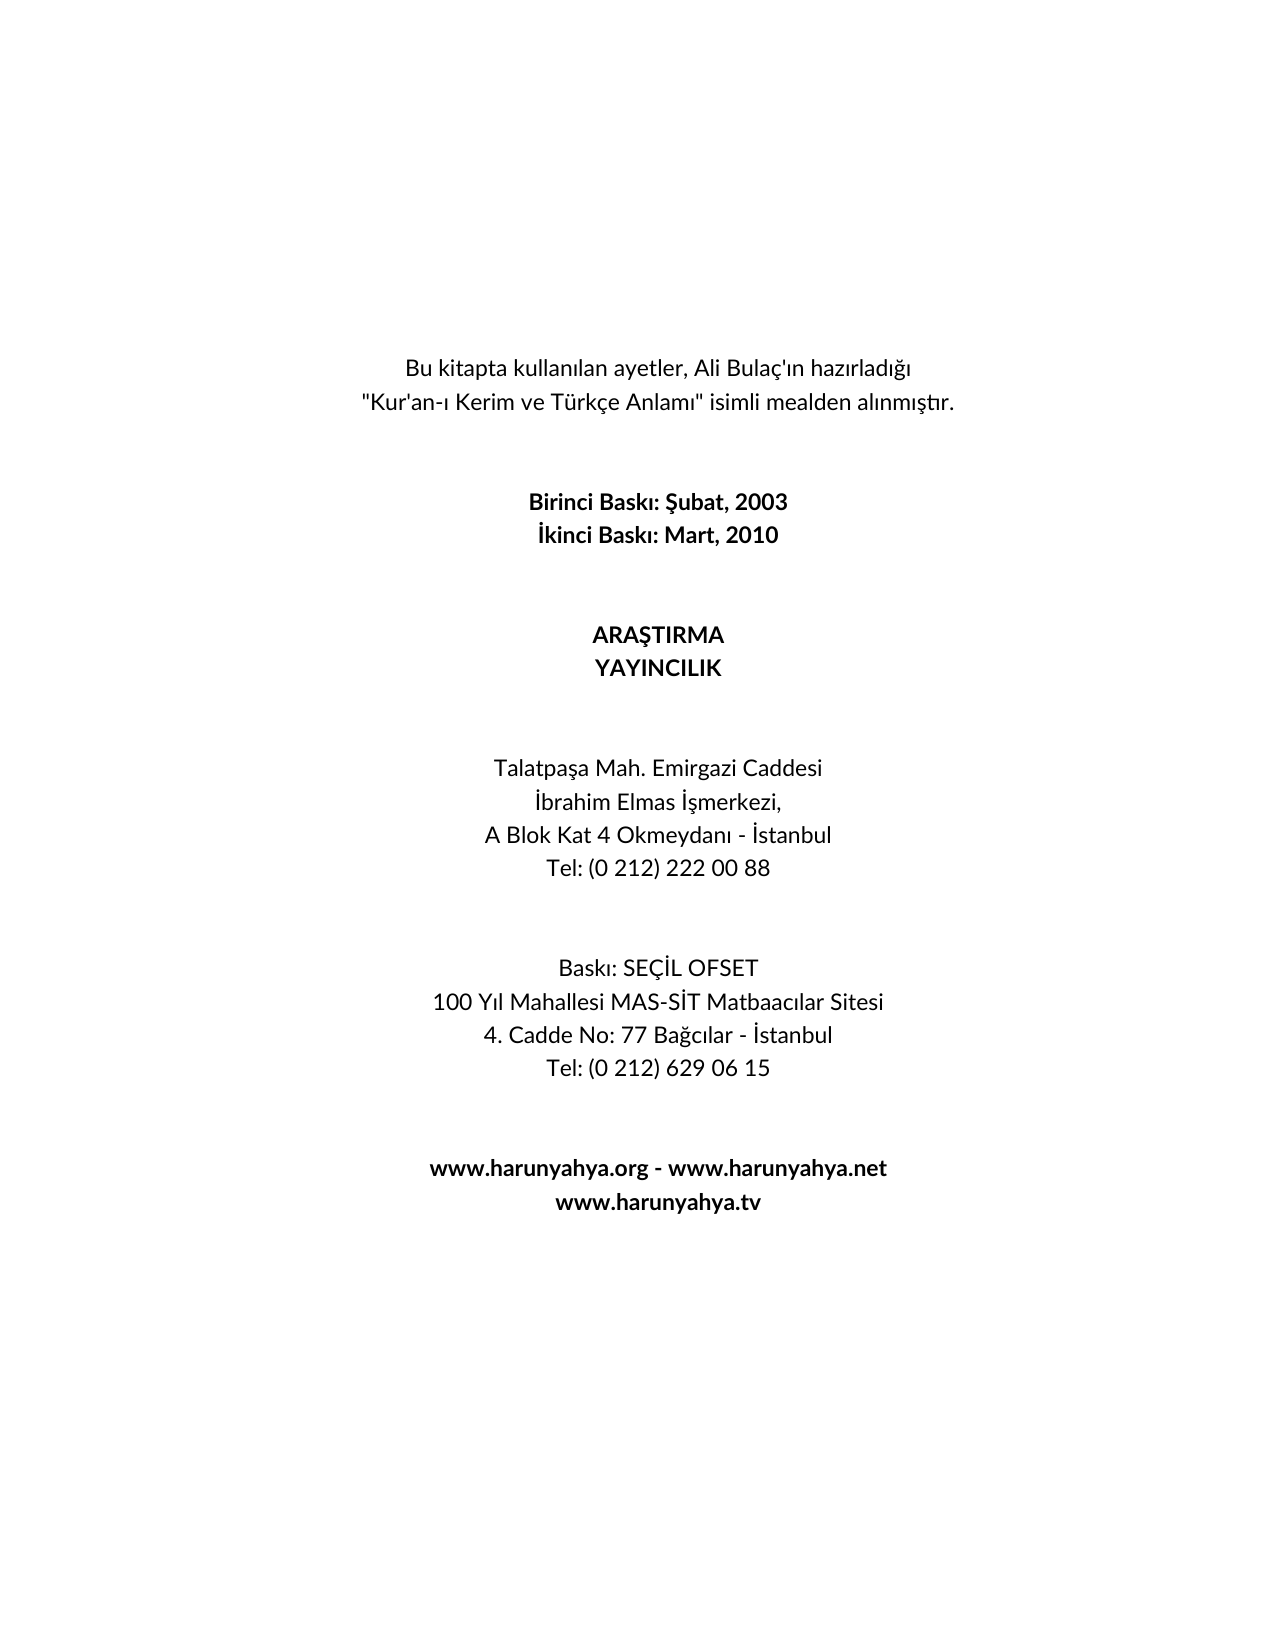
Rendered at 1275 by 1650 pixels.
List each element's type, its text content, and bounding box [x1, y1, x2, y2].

text 100 Yıl Mahallesi MAS-SİT Matbaacılar Sitesi [187, 983, 1070, 1017]
text "Kur'an-ı Kerim ve Türkçe Anlamı" isimli mealden alınmıştır. [187, 383, 1070, 417]
text ARAŞTIRMA [187, 617, 1070, 650]
text www.harunyahya.org - www.harunyahya.net [187, 1150, 1070, 1183]
text Tel: (0 212) 629 06 15 [187, 1050, 1070, 1083]
text Tel: (0 212) 222 00 88 [187, 850, 1070, 883]
text A Blok Kat 4 Okmeydanı - İstanbul [187, 817, 1070, 850]
text İbrahim Elmas İşmerkezi, [187, 783, 1070, 817]
text İkinci Baskı: Mart, 2010 [187, 517, 1070, 550]
text 4. Cadde No: 77 Bağcılar - İstanbul [187, 1017, 1070, 1050]
text Bu kitapta kullanılan ayetler, Ali Bulaç'ın hazırladığı [187, 350, 1070, 383]
text YAYINCILIK [187, 650, 1070, 683]
text Baskı: SEÇİL OFSET [187, 950, 1070, 983]
text Birinci Baskı: Şubat, 2003 [187, 483, 1070, 517]
text www.harunyahya.tv [187, 1183, 1070, 1217]
text Talatpaşa Mah. Emirgazi Caddesi [187, 750, 1070, 783]
